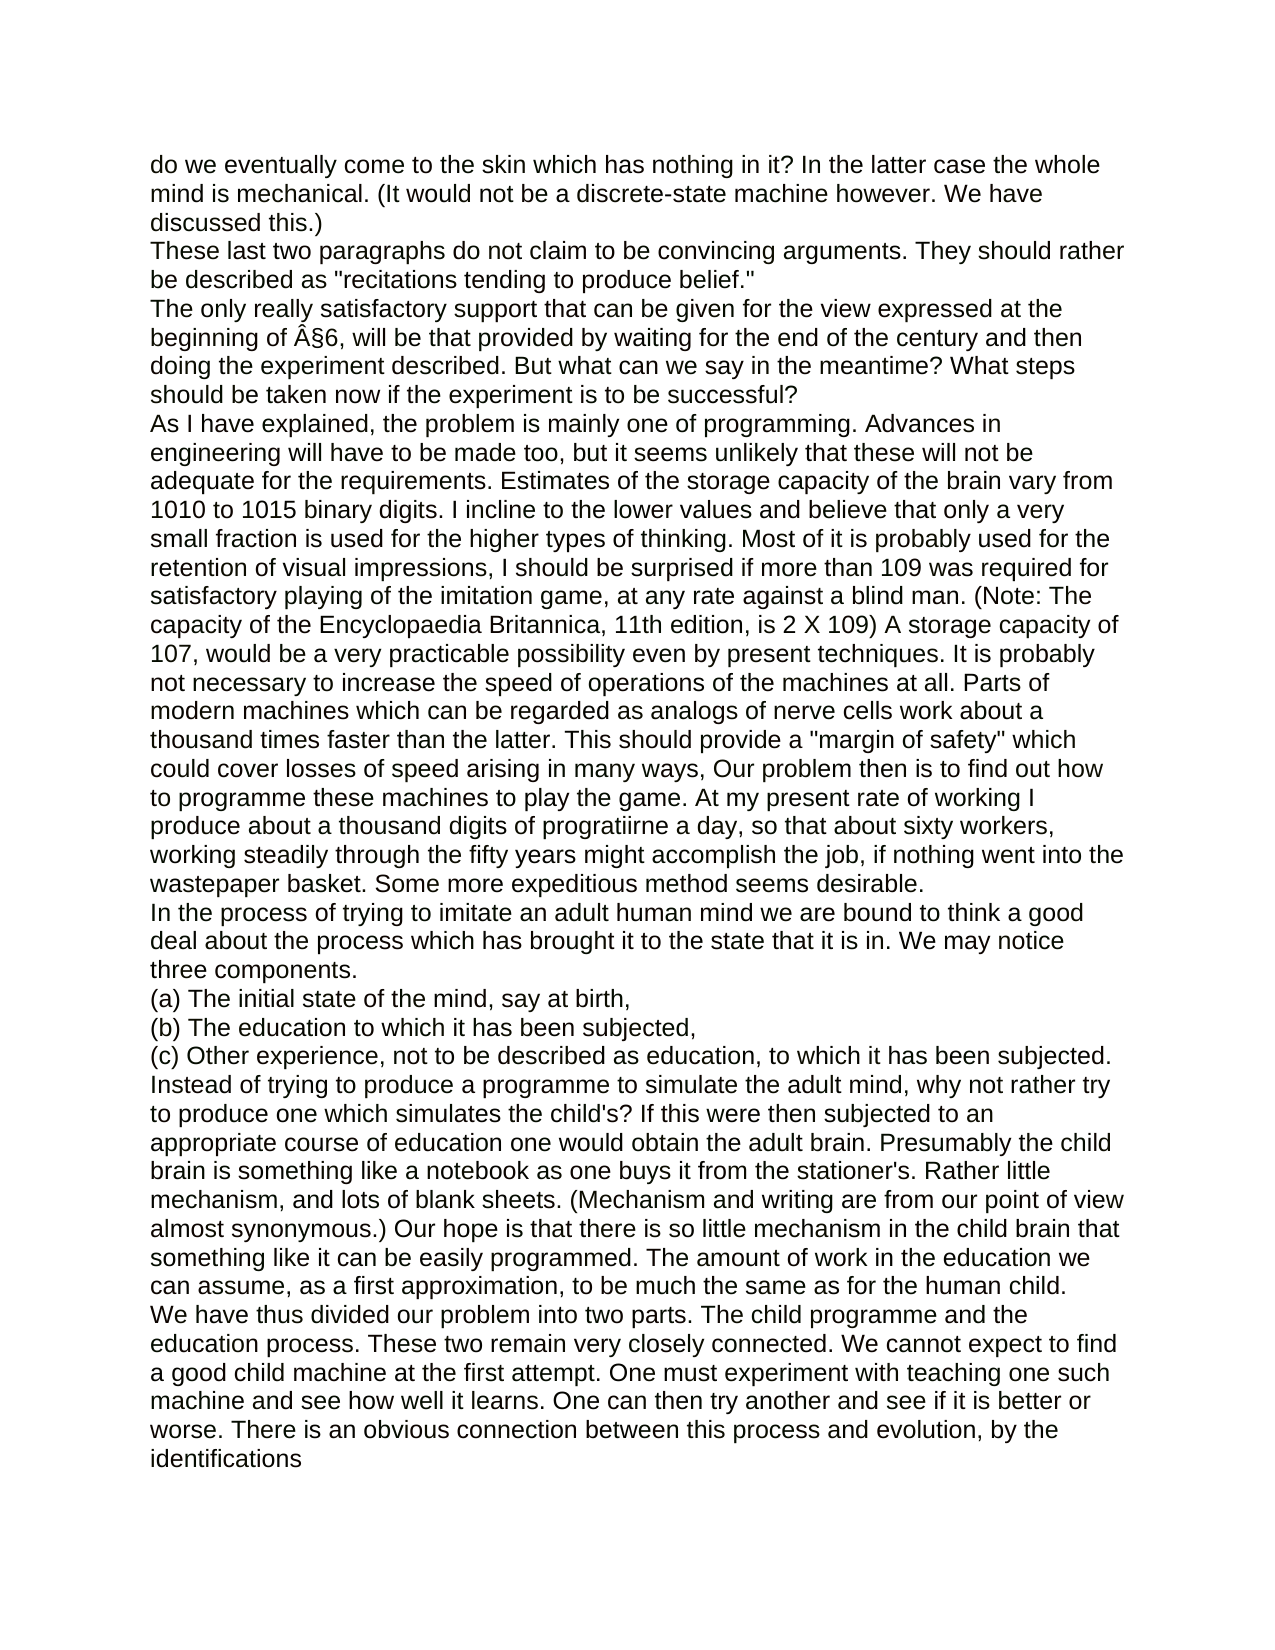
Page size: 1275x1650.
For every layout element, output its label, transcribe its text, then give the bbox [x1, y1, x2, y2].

text do we eventually come to the skin which has nothing in it? In the latter case the whole mind is mechanical. (It would not be a discrete-state machine however. We have discussed this.) [150, 150, 1125, 236]
text We have thus divided our problem into two parts. The child programme and the education process. These two remain very closely connected. We cannot expect to find a good child machine at the first attempt. One must experiment with teaching one such machine and see how well it learns. One can then try another and see if it is better or worse. There is an obvious connection between this process and evolution, by the identifications [150, 1300, 1125, 1472]
text (c) Other experience, not to be described as education, to which it has been subjected. [150, 1041, 1125, 1070]
text (a) The initial state of the mind, say at birth, [150, 984, 1125, 1012]
text The only really satisfactory support that can be given for the view expressed at the beginning of Â§6, will be that provided by waiting for the end of the century and then doing the experiment described. But what can we say in the meantime? What steps should be taken now if the experiment is to be successful? [150, 294, 1125, 409]
text Instead of trying to produce a programme to simulate the adult mind, why not rather try to produce one which simulates the child's? If this were then subjected to an appropriate course of education one would obtain the adult brain. Presumably the child brain is something like a notebook as one buys it from the stationer's. Rather little mechanism, and lots of blank sheets. (Mechanism and writing are from our point of view almost synonymous.) Our hope is that there is so little mechanism in the child brain that something like it can be easily programmed. The amount of work in the education we can assume, as a first approximation, to be much the same as for the human child. [150, 1070, 1125, 1300]
text (b) The education to which it has been subjected, [150, 1012, 1125, 1041]
text In the process of trying to imitate an adult human mind we are bound to think a good deal about the process which has brought it to the state that it is in. We may notice three components. [150, 897, 1125, 984]
text As I have explained, the problem is mainly one of programming. Advances in engineering will have to be made too, but it seems unlikely that these will not be adequate for the requirements. Estimates of the storage capacity of the brain vary from 1010 to 1015 binary digits. I incline to the lower values and believe that only a very small fraction is used for the higher types of thinking. Most of it is probably used for the retention of visual impressions, I should be surprised if more than 109 was required for satisfactory playing of the imitation game, at any rate against a blind man. (Note: The capacity of the Encyclopaedia Britannica, 11th edition, is 2 X 109) A storage capacity of 107, would be a very practicable possibility even by present techniques. It is probably not necessary to increase the speed of operations of the machines at all. Parts of modern machines which can be regarded as analogs of nerve cells work about a thousand times faster than the latter. This should provide a "margin of safety" which could cover losses of speed arising in many ways, Our problem then is to find out how to programme these machines to play the game. At my present rate of working I produce about a thousand digits of progratiirne a day, so that about sixty workers, working steadily through the fifty years might accomplish the job, if nothing went into the wastepaper basket. Some more expeditious method seems desirable. [150, 409, 1125, 897]
text These last two paragraphs do not claim to be convincing arguments. They should rather be described as "recitations tending to produce belief." [150, 236, 1125, 294]
